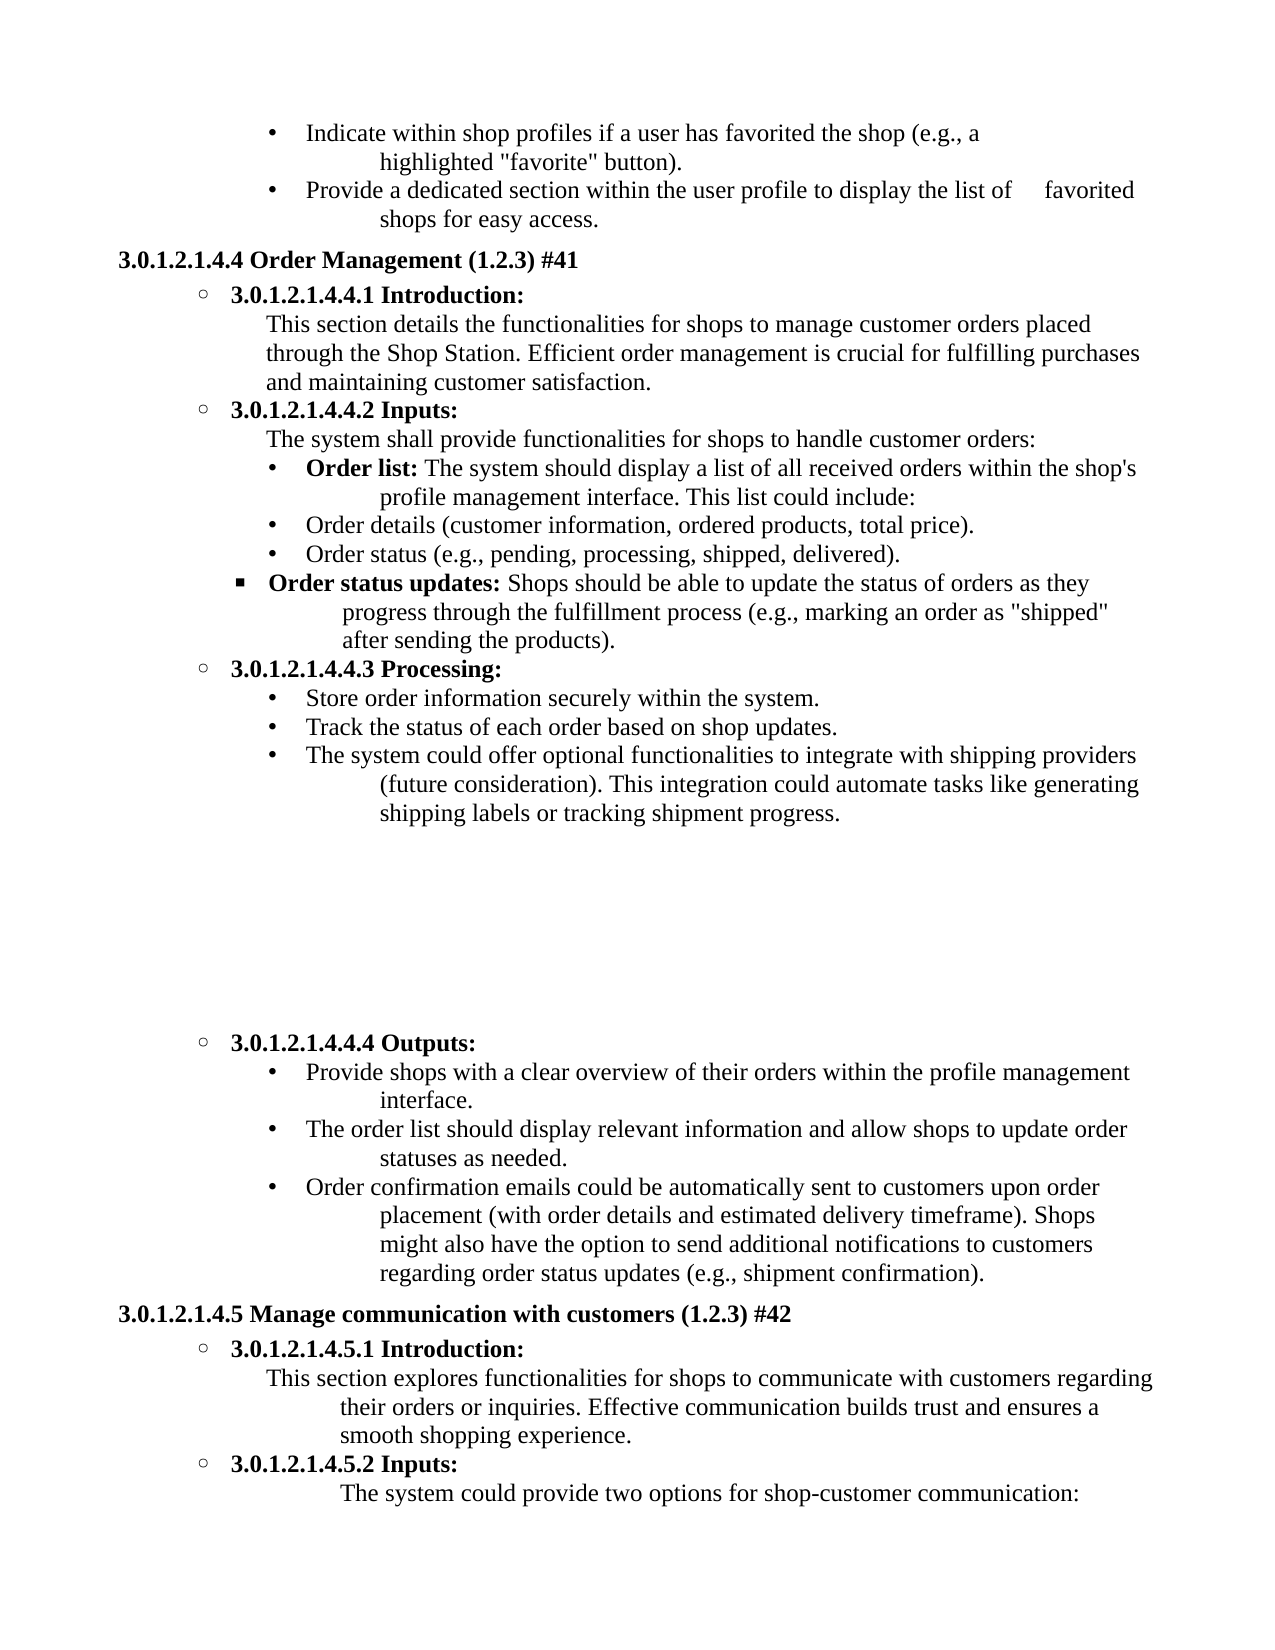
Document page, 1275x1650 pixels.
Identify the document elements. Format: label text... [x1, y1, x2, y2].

list Provide a dedicated section within the user profile to display the list of favorited shops for easy access. [268, 176, 1157, 233]
subtitle 3.0.1.2.1.4.4 Order Management (1.2.3) #41 [118, 246, 1157, 274]
list 3.0.1.2.1.4.5.1 Introduction: [193, 1334, 1157, 1363]
text The system could provide two options for shop-customer communication: [192, 1478, 1157, 1507]
list The system could offer optional functionalities to integrate with shipping providers (future consideration). This integration could automate tasks like generating shipping labels or tracking shipment progress. [268, 741, 1157, 827]
list Store order information securely within the system. [268, 683, 1157, 712]
subtitle 3.0.1.2.1.4.5 Manage communication with customers (1.2.3) #42 [118, 1299, 1157, 1328]
list Order details (customer information, ordered products, total price). [268, 511, 1157, 539]
text The system shall provide functionalities for shops to handle customer orders: [266, 424, 1157, 453]
list Indicate within shop profiles if a user has favorited the shop (e.g., a highlighted "favorite" button). [268, 118, 1157, 176]
list Order confirmation emails could be automatically sent to customers upon order placement (with order details and estimated delivery timeframe). Shops might also have the option to send additional notifications to customers regarding order status updates (e.g., shipment confirmation). [268, 1172, 1157, 1287]
list 3.0.1.2.1.4.4.2 Inputs: [193, 396, 1157, 424]
list Track the status of each order based on shop updates. [268, 712, 1157, 741]
list Provide shops with a clear overview of their orders within the profile management interface. [268, 1057, 1157, 1114]
list Order status (e.g., pending, processing, shipped, delivered). [268, 539, 1157, 568]
text This section details the functionalities for shops to manage customer orders placed through the Shop Station. Efficient order management is crucial for fulfilling purchases and maintaining customer satisfaction. [266, 309, 1157, 396]
list The order list should display relevant information and allow shops to update order statuses as needed. [268, 1114, 1157, 1172]
list Order list: The system should display a list of all received orders within the shop's profile management interface. This list could include: [268, 453, 1157, 511]
list 3.0.1.2.1.4.4.1 Introduction: [193, 281, 1157, 309]
text This section explores functionalities for shops to communicate with customers regarding their orders or inquiries. Effective communication builds trust and ensures a smooth shopping experience. [266, 1363, 1157, 1449]
list 3.0.1.2.1.4.5.2 Inputs: [193, 1449, 1157, 1478]
list 3.0.1.2.1.4.4.3 Processing: [193, 654, 1157, 683]
list 3.0.1.2.1.4.4.4 Outputs: [193, 1028, 1157, 1057]
list Order status updates: Shops should be able to update the status of orders as they progress through the fulfillment process (e.g., marking an order as "shipped" after sending the products). [231, 568, 1157, 654]
